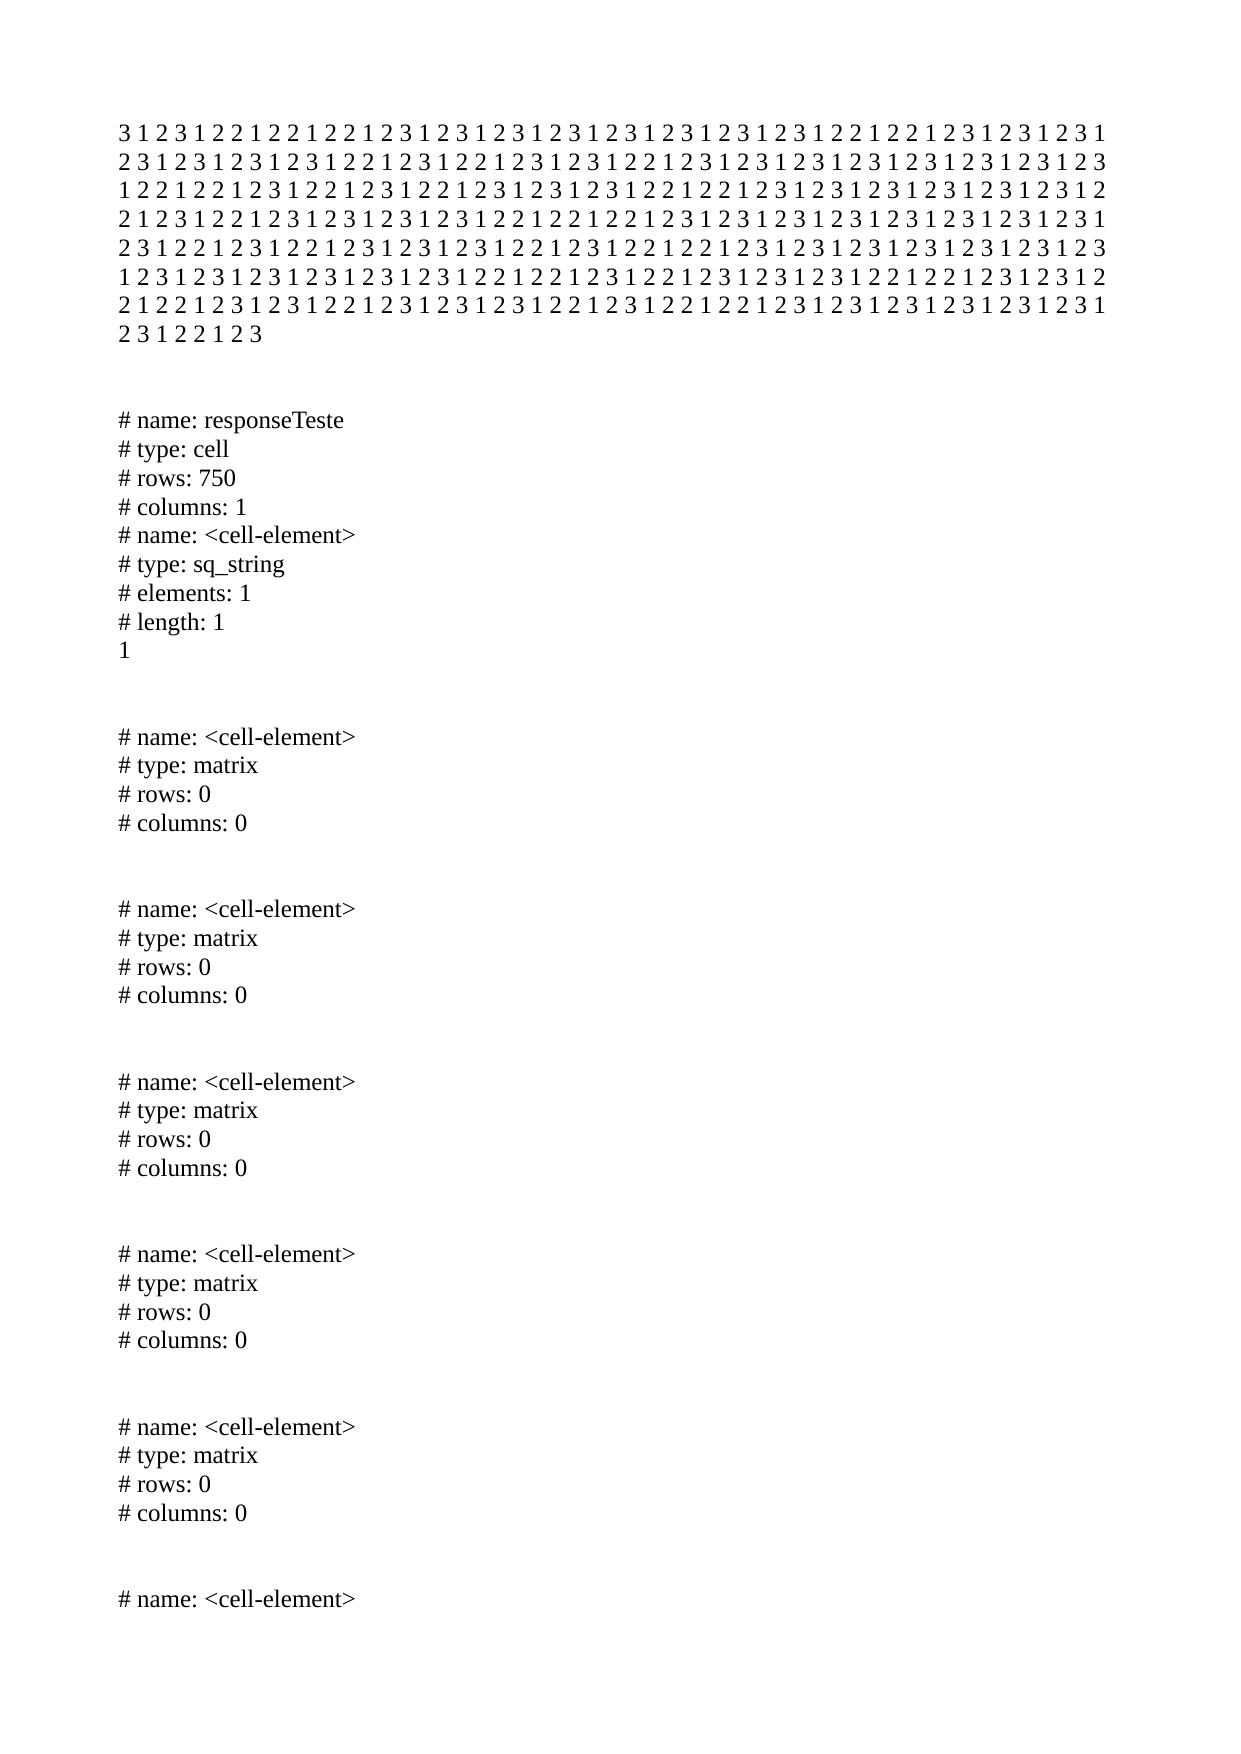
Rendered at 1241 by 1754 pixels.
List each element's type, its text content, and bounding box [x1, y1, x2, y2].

text # columns: 0 [118, 981, 1122, 1009]
text # rows: 0 [118, 1124, 1122, 1153]
text # columns: 1 [118, 492, 1122, 521]
text # type: cell [118, 434, 1122, 463]
text # rows: 0 [118, 1469, 1122, 1498]
text # name: <cell-element> [118, 722, 1122, 751]
text # type: matrix [118, 1268, 1122, 1297]
text 3 1 2 3 1 2 2 1 2 2 1 2 2 1 2 3 1 2 3 1 2 3 1 2 3 1 2 3 1 2 3 1 2 3 1 2 3 1 2 2 1 2 2 1 2 3 1 2 3 1 2 3 1 2 3 1 2 3 1 2 3 1 2 3 1 2 2 1 2 3 1 2 2 1 2 3 1 2 3 1 2 2 1 2 3 1 2 3 1 2 3 1 2 3 1 2 3 1 2 3 1 2 3 1 2 3 1 2 2 1 2 2 1 2 3 1 2 2 1 2 3 1 2 2 1 2 3 1 2 3 1 2 3 1 2 2 1 2 2 1 2 3 1 2 3 1 2 3 1 2 3 1 2 3 1 2 3 1 2 2 1 2 3 1 2 2 1 2 3 1 2 3 1 2 3 1 2 3 1 2 2 1 2 2 1 2 2 1 2 3 1 2 3 1 2 3 1 2 3 1 2 3 1 2 3 1 2 3 1 2 3 1 2 3 1 2 2 1 2 3 1 2 2 1 2 3 1 2 3 1 2 3 1 2 2 1 2 3 1 2 2 1 2 2 1 2 3 1 2 3 1 2 3 1 2 3 1 2 3 1 2 3 1 2 3 1 2 3 1 2 3 1 2 3 1 2 3 1 2 3 1 2 3 1 2 2 1 2 2 1 2 3 1 2 2 1 2 3 1 2 3 1 2 3 1 2 2 1 2 2 1 2 3 1 2 3 1 2 2 1 2 2 1 2 3 1 2 3 1 2 2 1 2 3 1 2 3 1 2 3 1 2 2 1 2 3 1 2 2 1 2 2 1 2 3 1 2 3 1 2 3 1 2 3 1 2 3 1 2 3 1 2 3 1 2 2 1 2 3 [118, 118, 1122, 348]
text # type: matrix [118, 923, 1122, 952]
text # length: 1 [118, 607, 1122, 636]
text # name: responseTeste [118, 406, 1122, 434]
text # columns: 0 [118, 1326, 1122, 1354]
text # name: <cell-element> [118, 894, 1122, 923]
text # type: matrix [118, 1096, 1122, 1124]
text # columns: 0 [118, 808, 1122, 837]
text # type: sq_string [118, 549, 1122, 578]
text # columns: 0 [118, 1153, 1122, 1182]
text # type: matrix [118, 1441, 1122, 1469]
text # rows: 0 [118, 779, 1122, 808]
text 1 [118, 636, 1122, 664]
text # name: <cell-element> [118, 1412, 1122, 1441]
text # type: matrix [118, 751, 1122, 779]
text # name: <cell-element> [118, 521, 1122, 549]
text # name: <cell-element> [118, 1067, 1122, 1096]
text # name: <cell-element> [118, 1239, 1122, 1268]
text # rows: 0 [118, 1297, 1122, 1326]
text # rows: 750 [118, 463, 1122, 492]
text # rows: 0 [118, 952, 1122, 981]
text # name: <cell-element> [118, 1584, 1122, 1613]
text # columns: 0 [118, 1498, 1122, 1527]
text # elements: 1 [118, 578, 1122, 607]
